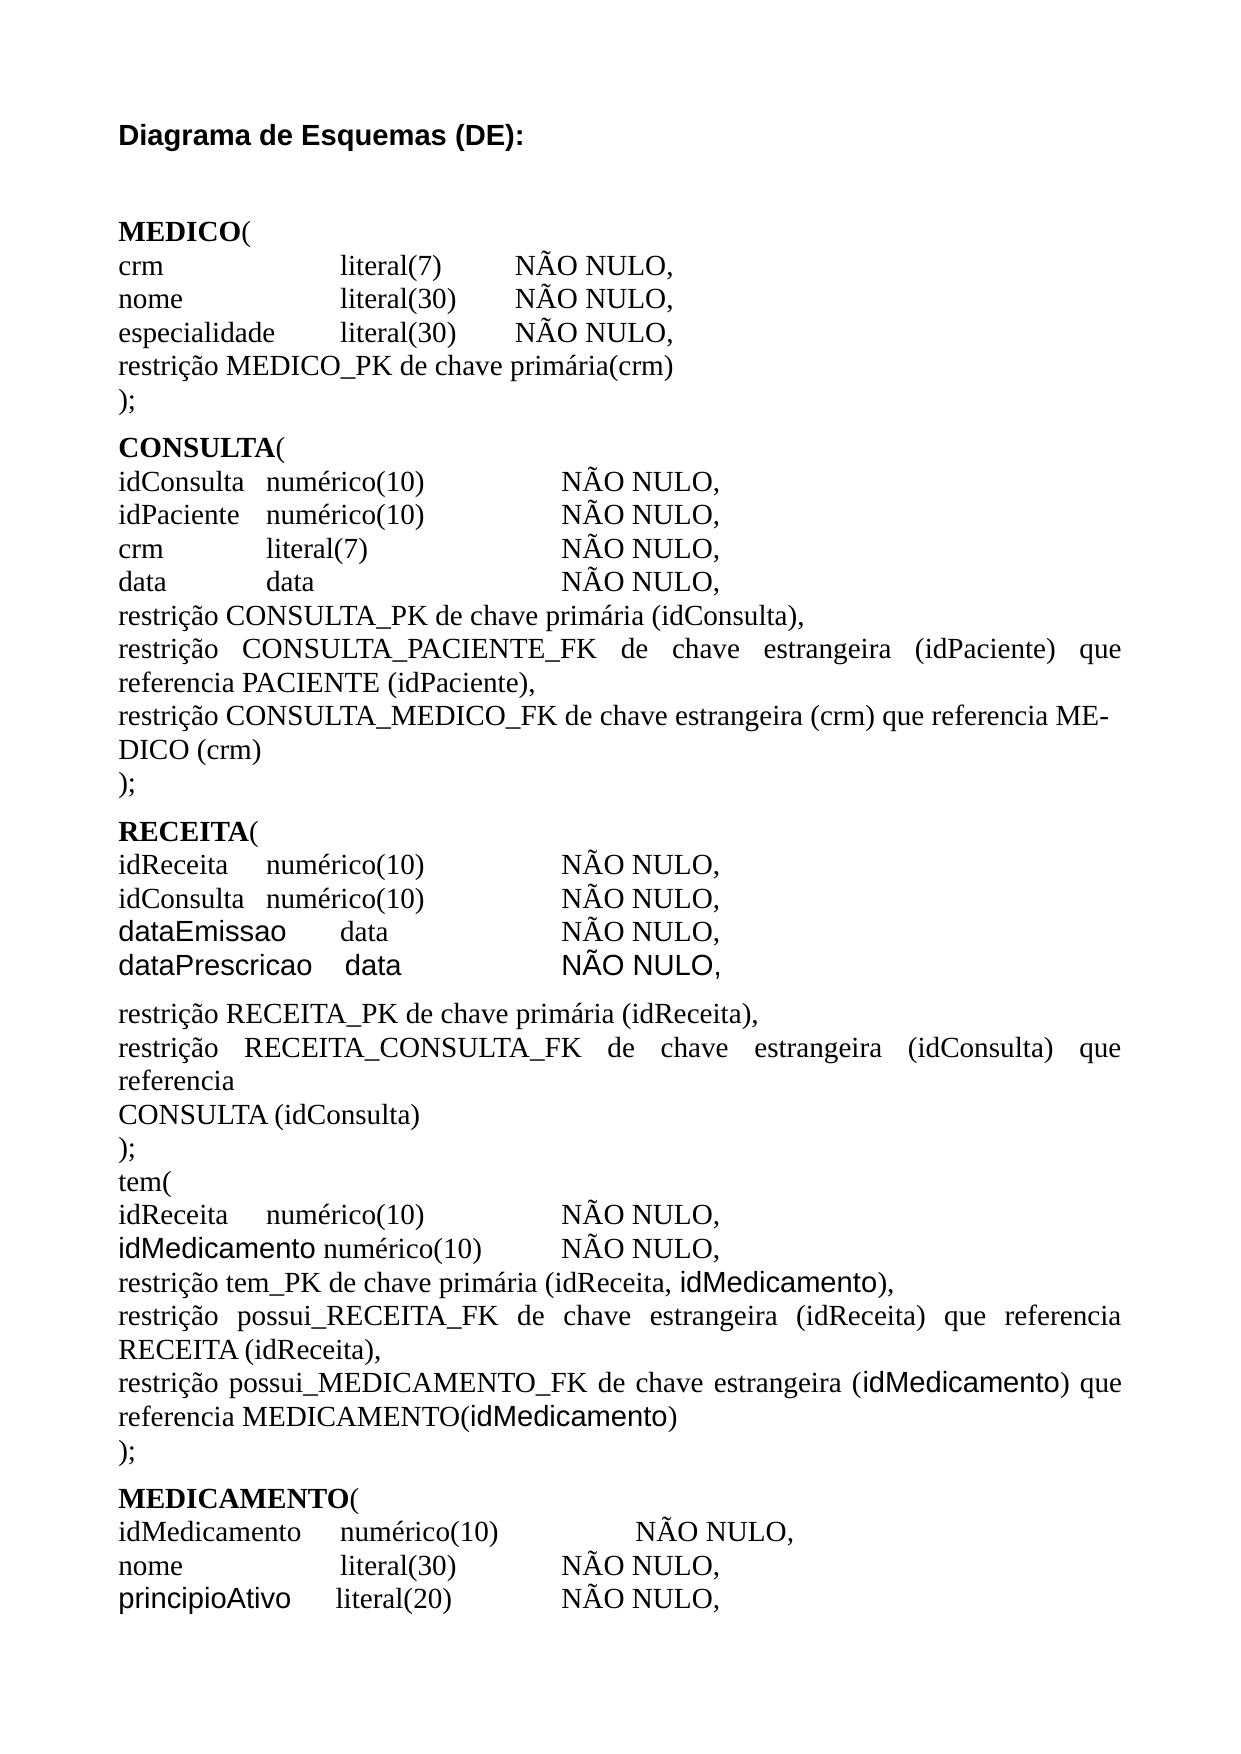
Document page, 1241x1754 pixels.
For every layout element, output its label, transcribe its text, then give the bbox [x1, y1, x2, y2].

text principioAtivo literal(20) NÃO NULO, [118, 1581, 1122, 1615]
text dataPrescricao data NÃO NULO, [118, 948, 1122, 982]
text nome literal(30) NÃO NULO, [118, 281, 1122, 315]
text MEDICAMENTO( [118, 1481, 1122, 1514]
text restrição MEDICO_PK de chave primária(crm) [118, 348, 1122, 382]
text idConsulta numérico(10) NÃO NULO, [118, 881, 1122, 914]
text restrição RECEITA_PK de chave primária (idReceita), [118, 996, 1122, 1030]
text restrição CONSULTA_MEDICO_FK de chave estrangeira (crm) que referencia ME- [118, 698, 1122, 732]
text tem( [118, 1164, 1122, 1197]
text restrição RECEITA_CONSULTA_FK de chave estrangeira (idConsulta) que referencia [118, 1030, 1122, 1097]
text restrição CONSULTA_PACIENTE_FK de chave estrangeira (idPaciente) que referencia PACIENTE (idPaciente), [118, 631, 1122, 698]
text restrição possui_MEDICAMENTO_FK de chave estrangeira (idMedicamento) que referencia MEDICAMENTO(idMedicamento) [118, 1365, 1122, 1433]
text idMedicamento numérico(10) NÃO NULO, [118, 1231, 1122, 1264]
text Diagrama de Esquemas (DE): [118, 118, 1122, 152]
text nome literal(30) NÃO NULO, [118, 1548, 1122, 1581]
text MEDICO( [118, 214, 1122, 248]
text idReceita numérico(10) NÃO NULO, [118, 847, 1122, 881]
text CONSULTA( [118, 430, 1122, 464]
text restrição CONSULTA_PK de chave primária (idConsulta), [118, 598, 1122, 631]
text especialidade literal(30) NÃO NULO, [118, 315, 1122, 348]
text idConsulta numérico(10) NÃO NULO, [118, 464, 1122, 497]
text CONSULTA (idConsulta) [118, 1097, 1122, 1130]
text data data NÃO NULO, [118, 564, 1122, 598]
text DICO (crm) [118, 732, 1122, 766]
text crm literal(7) NÃO NULO, [118, 248, 1122, 281]
text idPaciente numérico(10) NÃO NULO, [118, 497, 1122, 531]
text ); [118, 1130, 1122, 1164]
text idMedicamento numérico(10) NÃO NULO, [118, 1514, 1122, 1548]
text restrição possui_RECEITA_FK de chave estrangeira (idReceita) que referencia RECEITA (idReceita), [118, 1298, 1122, 1365]
text idReceita numérico(10) NÃO NULO, [118, 1197, 1122, 1231]
text dataEmissao data NÃO NULO, [118, 914, 1122, 948]
text crm literal(7) NÃO NULO, [118, 531, 1122, 564]
text RECEITA( [118, 814, 1122, 847]
text restrição tem_PK de chave primária (idReceita, idMedicamento), [118, 1264, 1122, 1298]
text ); [118, 766, 1122, 799]
text ); [118, 1433, 1122, 1466]
text ); [118, 382, 1122, 416]
